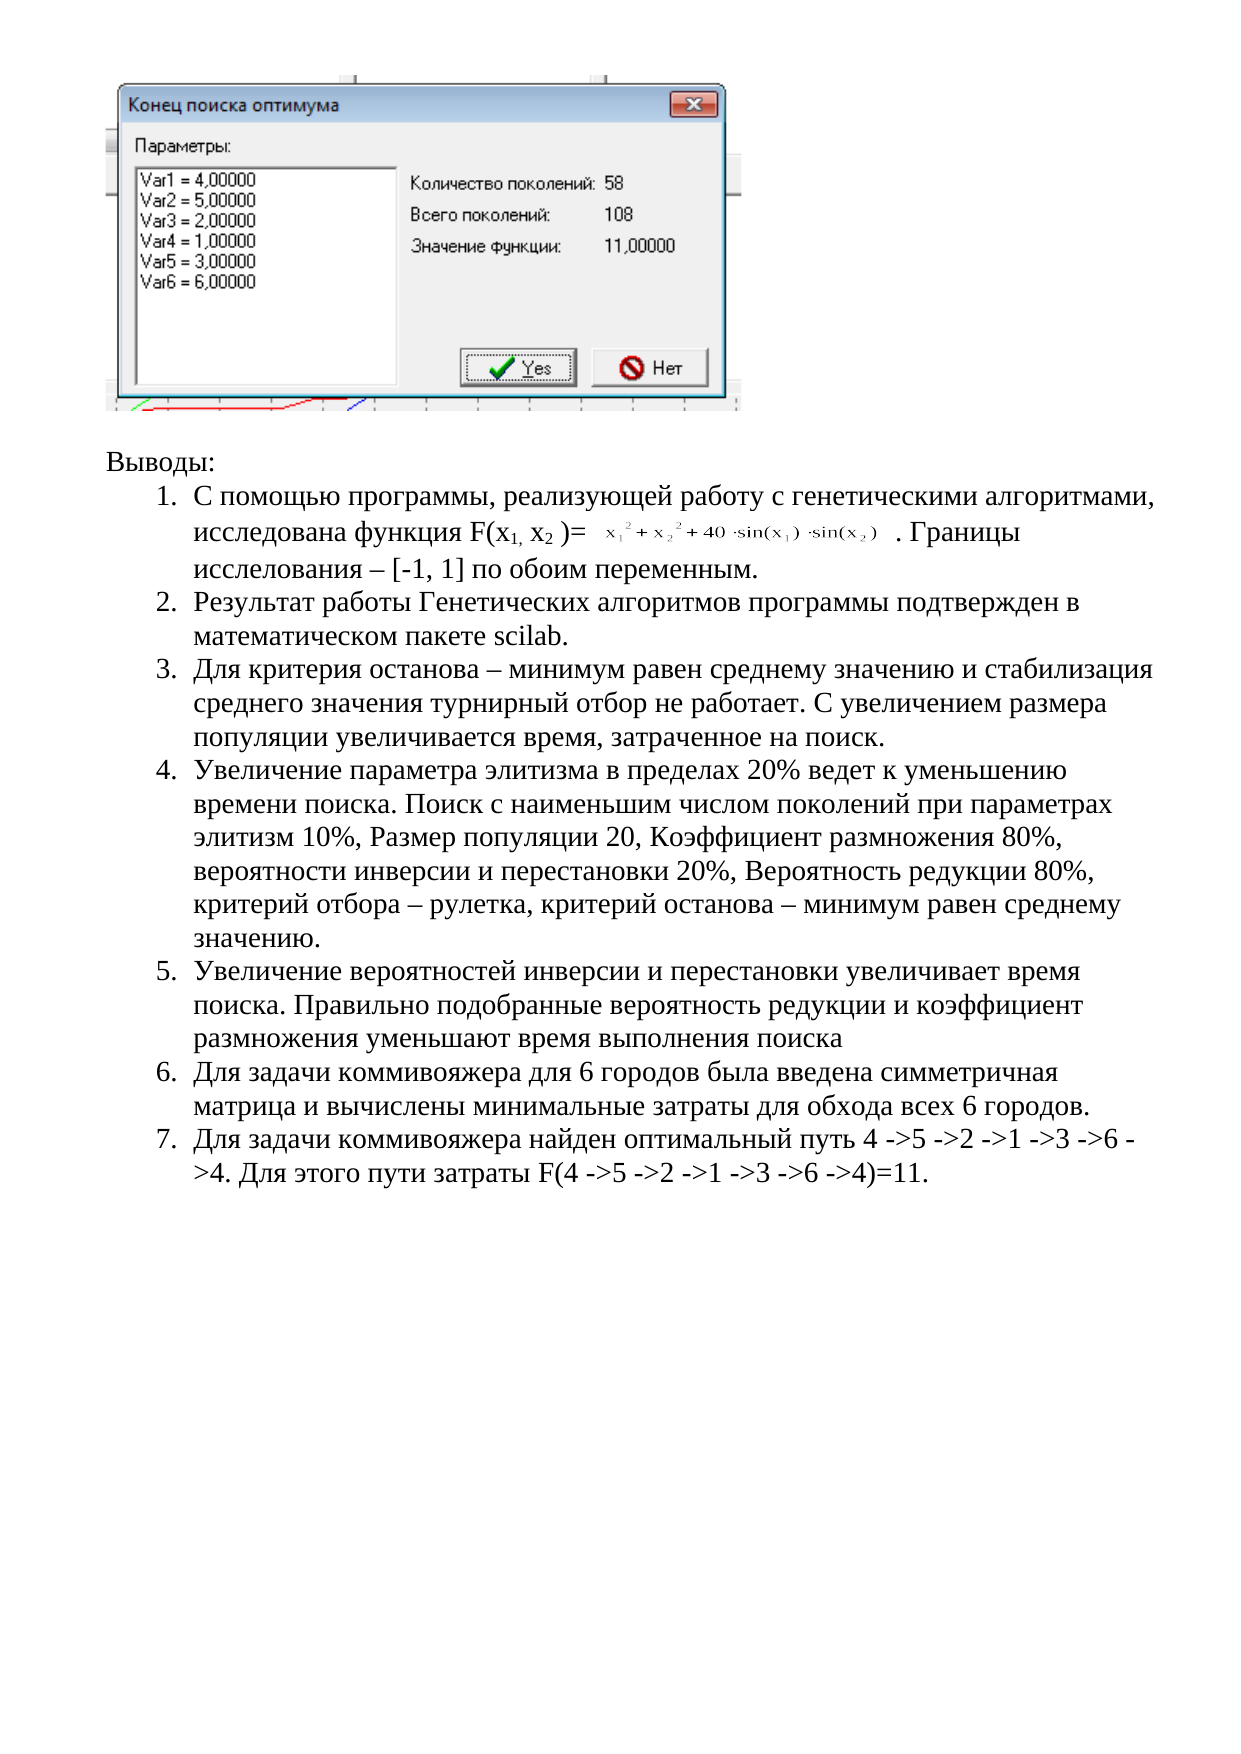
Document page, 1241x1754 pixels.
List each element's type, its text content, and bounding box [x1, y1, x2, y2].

list С помощью программы, реализующей работу с генетическими алгоритмами, исследована функция F(x1, x2 )=. Границы исслелования – [-1, 1] по обоим переменным. [156, 478, 1162, 584]
picture [105, 75, 742, 411]
list Увеличение параметра элитизма в пределах 20% ведет к уменьшению времени поиска. Поиск с наименьшим числом поколений при параметрах элитизм 10%, Размер популяции 20, Коэффициент размножения 80%, вероятности инверсии и перестановки 20%, Вероятность редукции 80%, критерий отбора – рулетка, критерий останова – минимум равен среднему значению. [156, 752, 1162, 953]
list Для задачи коммивояжера для 6 городов была введена симметричная матрица и вычислены минимальные затраты для обхода всех 6 городов. [156, 1054, 1162, 1121]
text Выводы: [106, 444, 1162, 478]
list Для критерия останова – минимум равен среднему значению и стабилизация среднего значения турнирный отбор не работает. С увеличением размера популяции увеличивается время, затраченное на поиск. [156, 652, 1162, 752]
list Результат работы Генетических алгоритмов программы подтвержден в математическом пакете scilab. [156, 584, 1162, 652]
list Для задачи коммивояжера найден оптимальный путь 4 ->5 ->2 ->1 ->3 ->6 ->4. Для этого пути затраты F(4 ->5 ->2 ->1 ->3 ->6 ->4)=11. [156, 1121, 1162, 1188]
list Увеличение вероятностей инверсии и перестановки увеличивает время поиска. Правильно подобранные вероятность редукции и коэффициент размножения уменьшают время выполнения поиска [156, 953, 1162, 1054]
